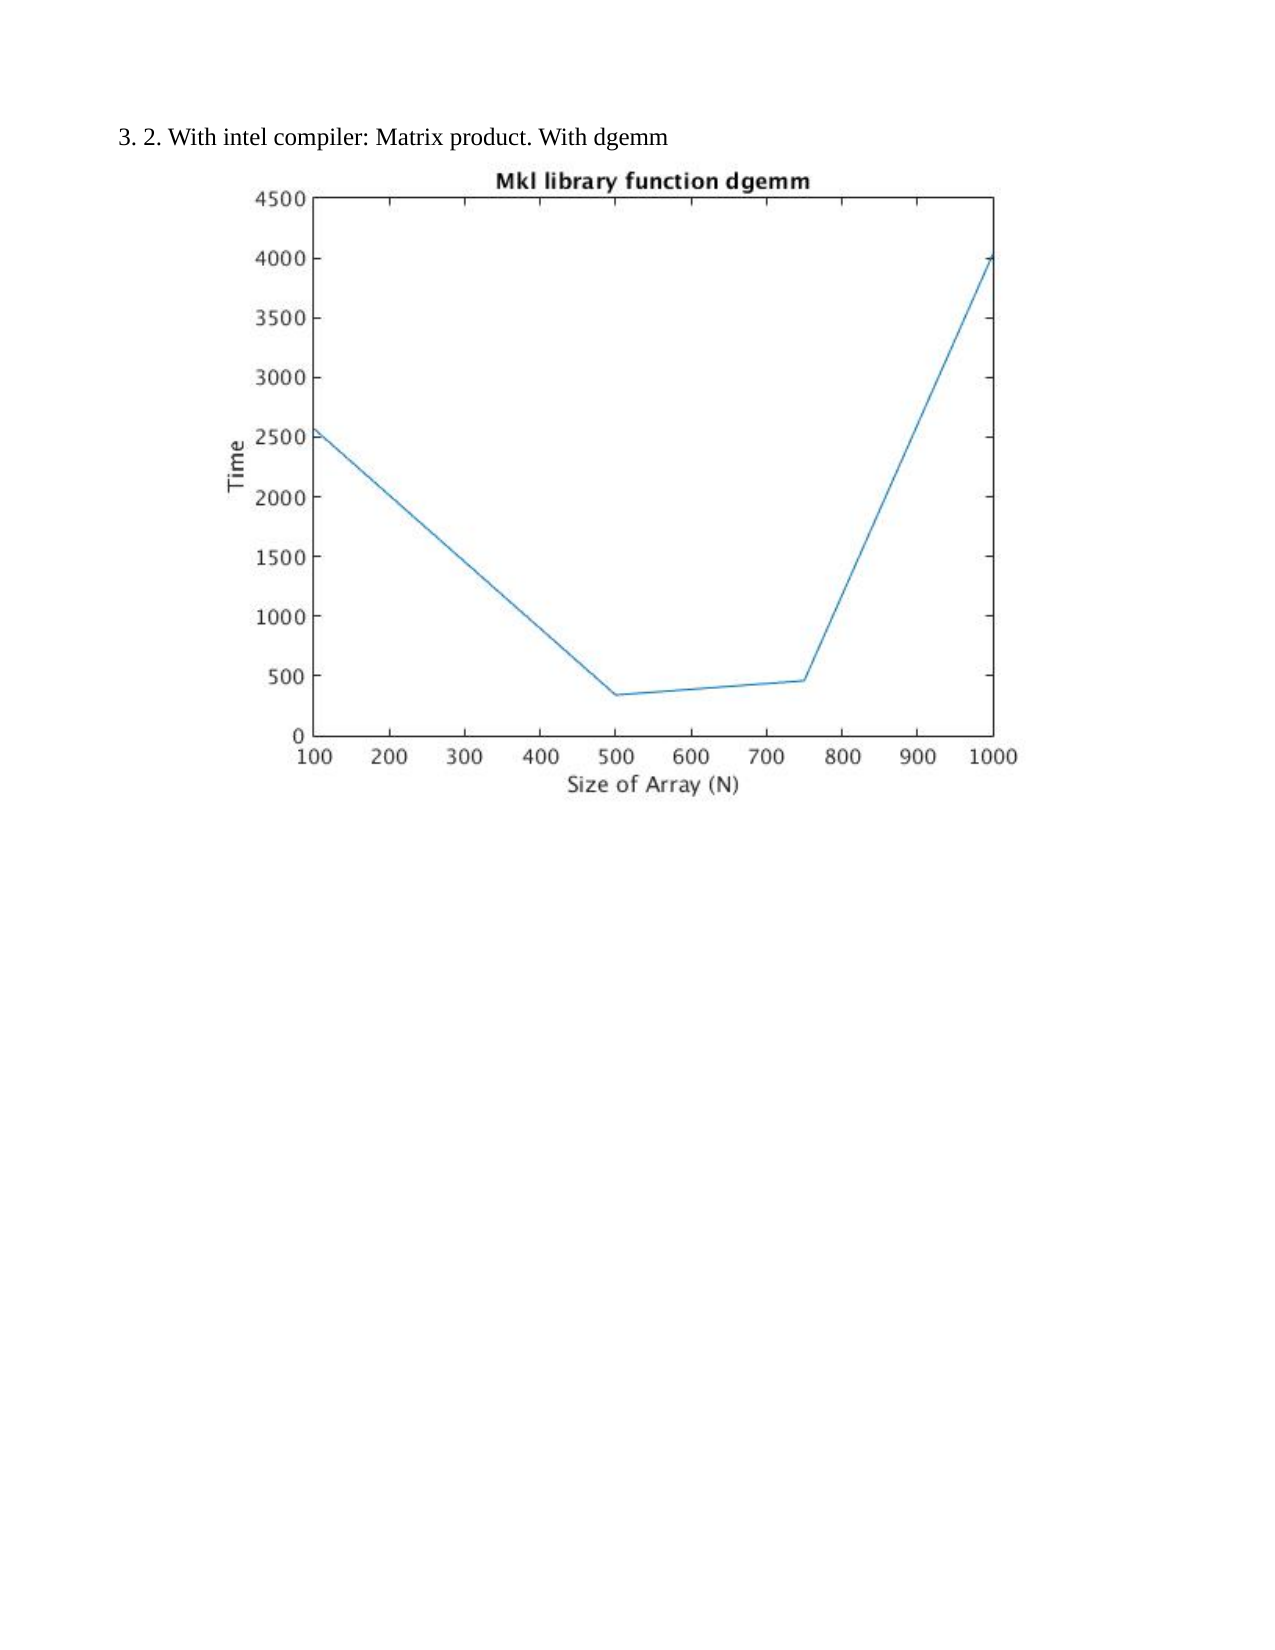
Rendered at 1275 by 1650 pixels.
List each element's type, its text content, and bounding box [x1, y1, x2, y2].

picture [200, 151, 1075, 808]
text 3. 2. With intel compiler: Matrix product. With dgemm [118, 118, 1157, 151]
